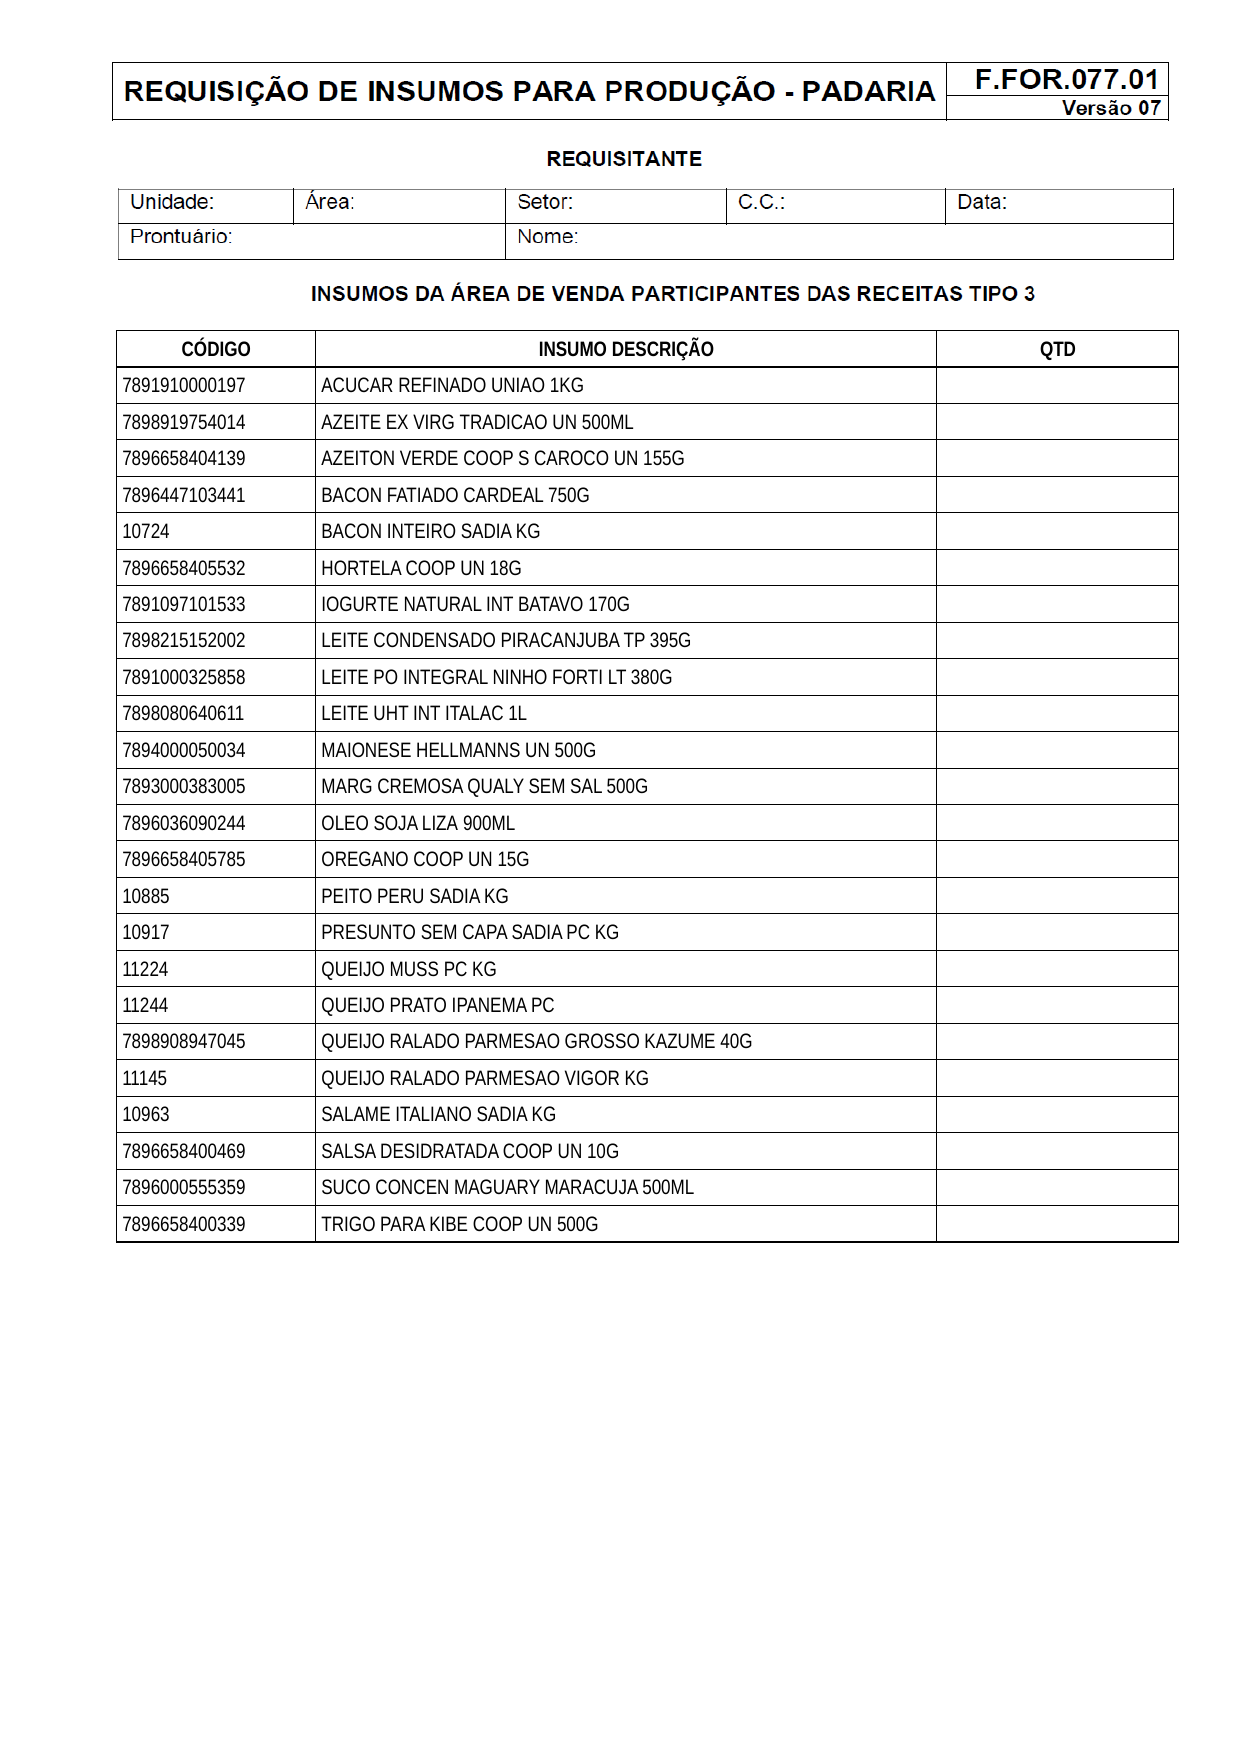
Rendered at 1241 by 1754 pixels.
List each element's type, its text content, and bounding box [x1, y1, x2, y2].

table_cell PRESUNTO SEM CAPA SADIA PC KG [316, 914, 936, 950]
table_header CÓDIGO [117, 331, 315, 366]
table_cell 7898908947045 [117, 1024, 315, 1059]
table_cell [937, 1060, 1178, 1096]
table_cell 7896000555359 [117, 1170, 315, 1205]
table_cell [937, 404, 1178, 439]
table_cell [937, 769, 1178, 804]
table_cell TRIGO PARA KIBE COOP UN 500G [316, 1206, 936, 1241]
table_cell LEITE PO INTEGRAL NINHO FORTI LT 380G [316, 659, 936, 694]
table_cell 7893000383005 [117, 769, 315, 804]
table_cell [937, 550, 1178, 585]
table_cell [937, 805, 1178, 840]
table_cell 7896658405532 [117, 550, 315, 585]
table_cell [937, 1024, 1178, 1059]
table_cell AZEITON VERDE COOP S CAROCO UN 155G [316, 440, 936, 476]
table_cell [937, 477, 1178, 512]
table_cell 7898080640611 [117, 696, 315, 731]
table_cell 11224 [117, 951, 315, 986]
table_header QTD [937, 331, 1178, 366]
table_cell LEITE UHT INT ITALAC 1L [316, 696, 936, 731]
table_cell [937, 732, 1178, 767]
picture [107, 59, 1177, 302]
table_cell 10963 [117, 1097, 315, 1132]
table_cell QUEIJO RALADO PARMESAO GROSSO KAZUME 40G [316, 1024, 936, 1059]
table_cell BACON INTEIRO SADIA KG [316, 513, 936, 549]
table_cell 7896658405785 [117, 841, 315, 877]
table_cell 7896658400339 [117, 1206, 315, 1241]
table_cell [937, 623, 1178, 658]
table_cell OLEO SOJA LIZA 900ML [316, 805, 936, 840]
table_cell QUEIJO PRATO IPANEMA PC [316, 987, 936, 1023]
table_cell ACUCAR REFINADO UNIAO 1KG [316, 368, 936, 403]
table_cell 11244 [117, 987, 315, 1023]
table_cell [937, 841, 1178, 877]
table_cell IOGURTE NATURAL INT BATAVO 170G [316, 586, 936, 622]
table_cell [937, 440, 1178, 476]
table_cell 7896658404139 [117, 440, 315, 476]
table_cell 7891910000197 [117, 368, 315, 403]
table_header INSUMO DESCRIÇÃO [316, 331, 936, 366]
table_cell SALAME ITALIANO SADIA KG [316, 1097, 936, 1132]
table_cell [937, 987, 1178, 1023]
table_cell [937, 878, 1178, 913]
table_cell [937, 1170, 1178, 1205]
table_cell BACON FATIADO CARDEAL 750G [316, 477, 936, 512]
table_cell 7896658400469 [117, 1133, 315, 1168]
table_cell [937, 368, 1178, 403]
table_cell OREGANO COOP UN 15G [316, 841, 936, 877]
table_cell 10917 [117, 914, 315, 950]
table_cell QUEIJO RALADO PARMESAO VIGOR KG [316, 1060, 936, 1096]
table_cell HORTELA COOP UN 18G [316, 550, 936, 585]
table_cell SALSA DESIDRATADA COOP UN 10G [316, 1133, 936, 1168]
table_cell AZEITE EX VIRG TRADICAO UN 500ML [316, 404, 936, 439]
table_cell [937, 951, 1178, 986]
table_cell PEITO PERU SADIA KG [316, 878, 936, 913]
table_cell [937, 586, 1178, 622]
table_cell [937, 1133, 1178, 1168]
table_cell [937, 696, 1178, 731]
table_cell LEITE CONDENSADO PIRACANJUBA TP 395G [316, 623, 936, 658]
table_cell 10885 [117, 878, 315, 913]
table_cell [937, 513, 1178, 549]
table_cell 10724 [117, 513, 315, 549]
table_cell 11145 [117, 1060, 315, 1096]
table_cell 7891000325858 [117, 659, 315, 694]
table_cell 7898215152002 [117, 623, 315, 658]
table_cell 7898919754014 [117, 404, 315, 439]
table_cell [937, 659, 1178, 694]
table_cell 7891097101533 [117, 586, 315, 622]
table_cell QUEIJO MUSS PC KG [316, 951, 936, 986]
table_cell 7894000050034 [117, 732, 315, 767]
table_cell SUCO CONCEN MAGUARY MARACUJA 500ML [316, 1170, 936, 1205]
table_cell 7896447103441 [117, 477, 315, 512]
table_cell [937, 914, 1178, 950]
table_cell 7896036090244 [117, 805, 315, 840]
table_cell [937, 1206, 1178, 1241]
table_cell [937, 1097, 1178, 1132]
table_cell MARG CREMOSA QUALY SEM SAL 500G [316, 769, 936, 804]
table_cell MAIONESE HELLMANNS UN 500G [316, 732, 936, 767]
